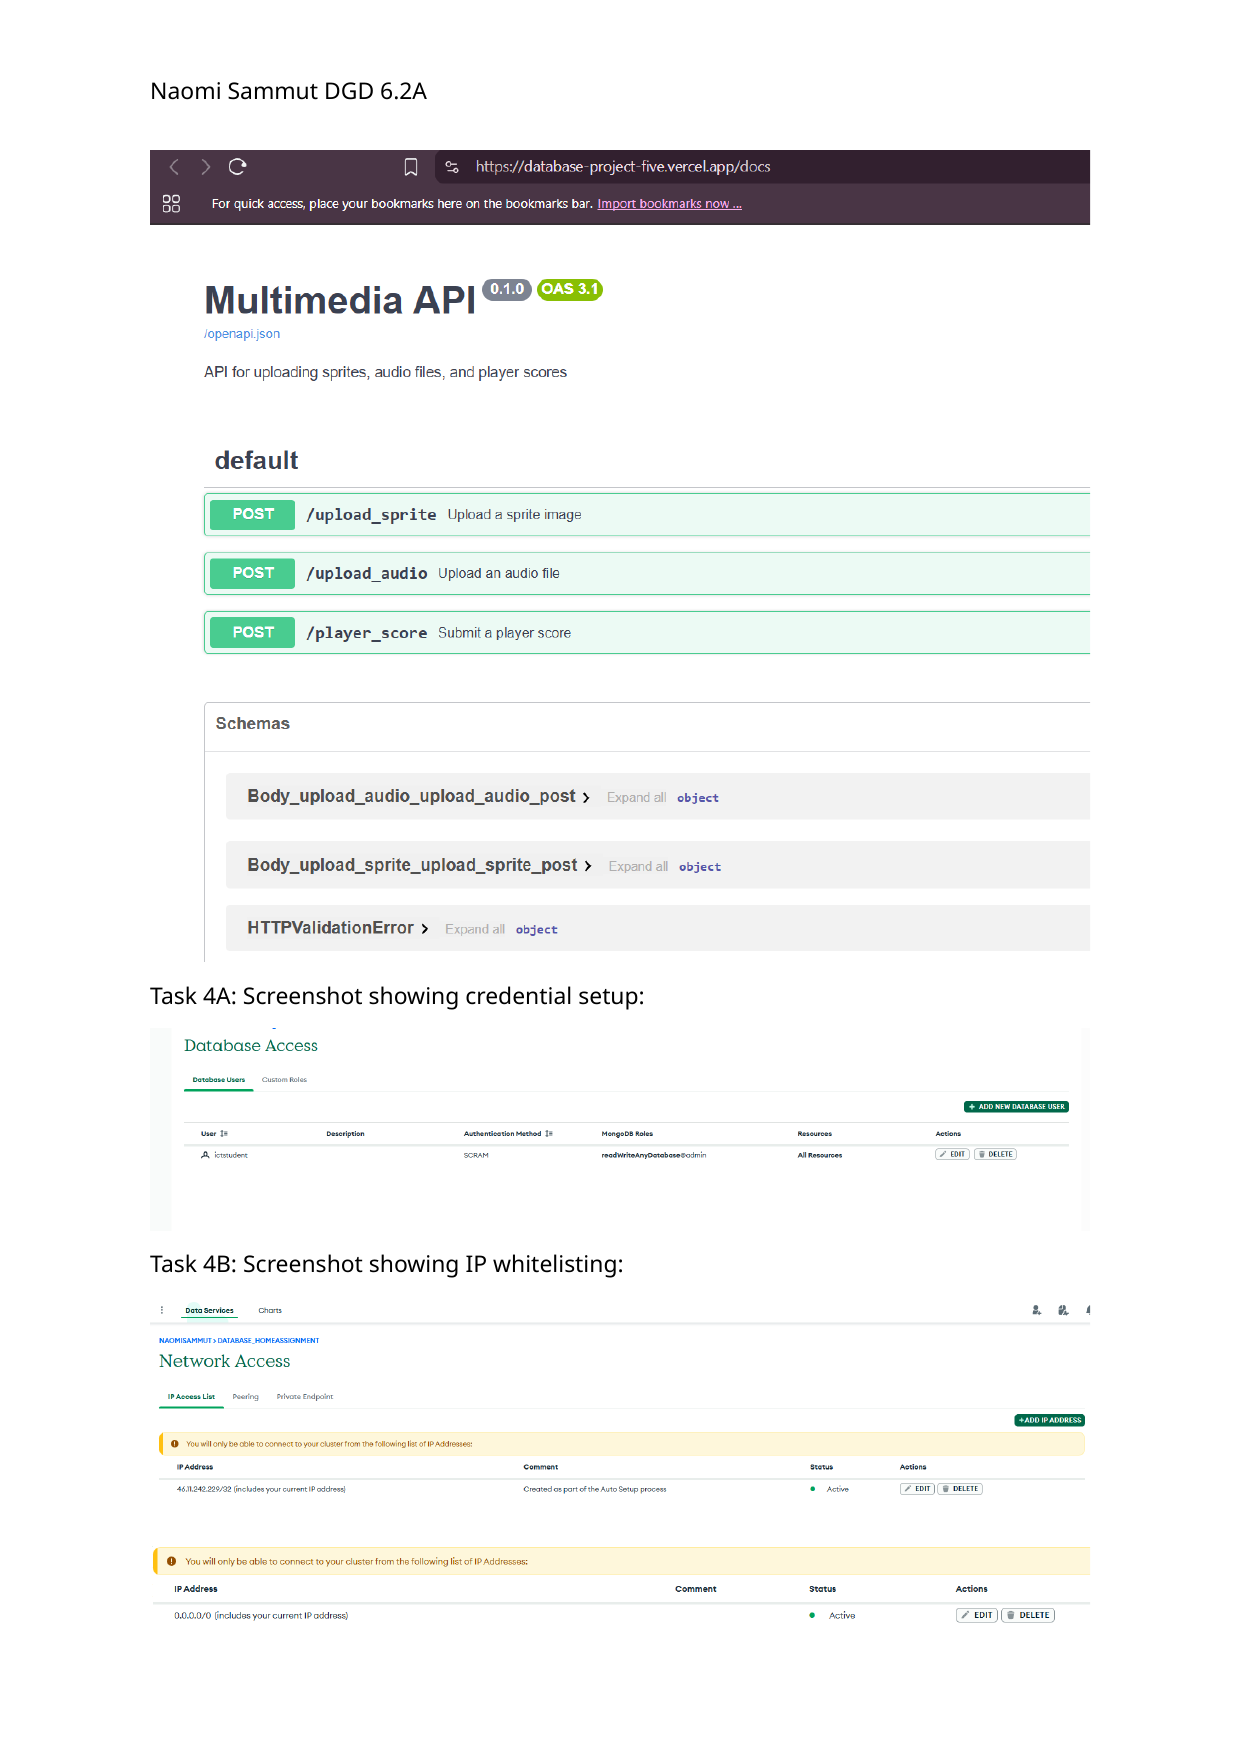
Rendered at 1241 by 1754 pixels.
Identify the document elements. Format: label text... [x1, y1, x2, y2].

text Task 4A: Screenshot showing credential setup: [150, 980, 1090, 1011]
text Task 4B: Screenshot showing IP whitelisting: [150, 1248, 1090, 1279]
